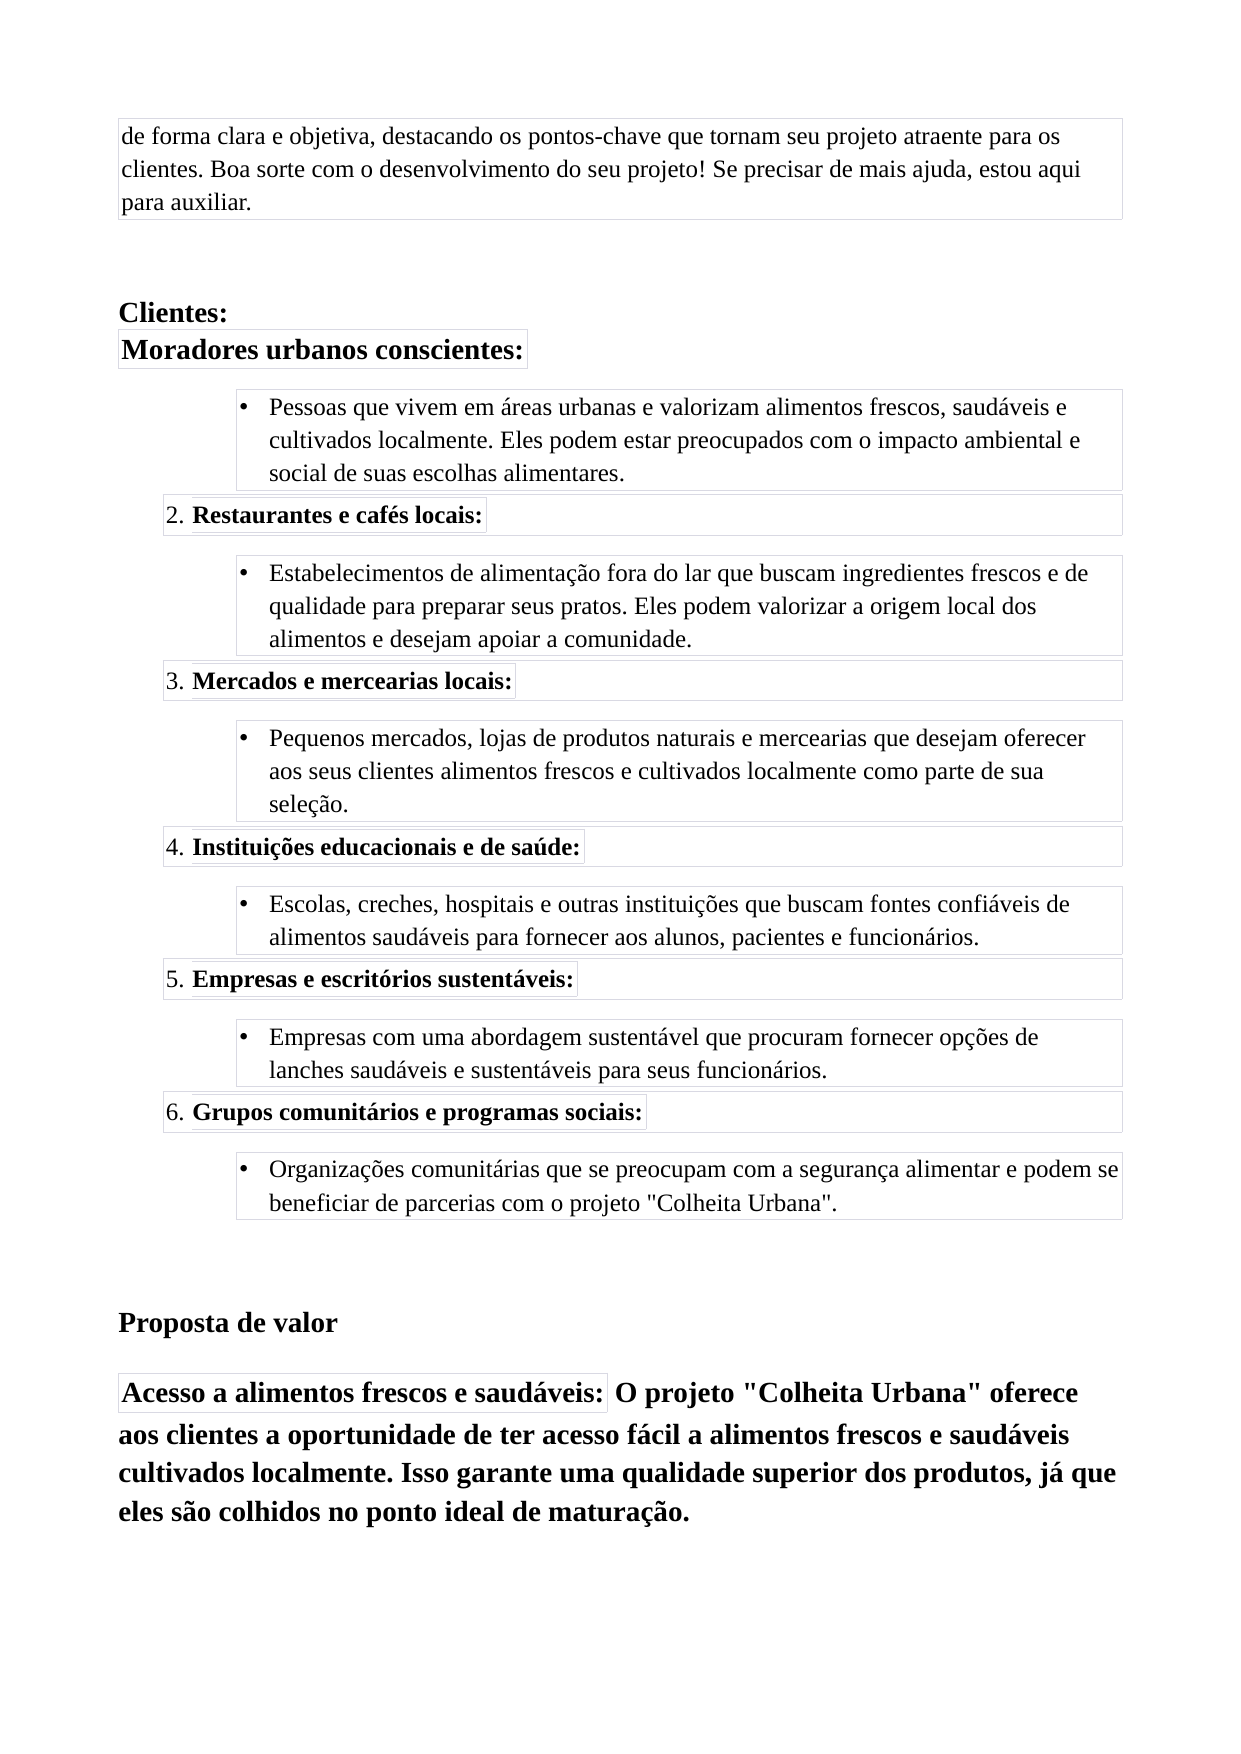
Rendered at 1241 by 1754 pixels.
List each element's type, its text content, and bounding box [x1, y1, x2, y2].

list Restaurantes e cafés locais: [164, 495, 1122, 535]
list Grupos comunitários e programas sociais: [164, 1092, 1122, 1132]
text de forma clara e objetiva, destacando os pontos-chave que tornam seu projeto atraente para os clientes. Boa sorte com o desenvolvimento do seu projeto! Se precisar de mais ajuda, estou aqui para auxiliar. [119, 119, 1122, 219]
list Organizações comunitárias que se preocupam com a segurança alimentar e podem se beneficiar de parcerias com o projeto "Colheita Urbana". [237, 1153, 1122, 1219]
list Empresas com uma abordagem sustentável que procuram fornecer opções de lanches saudáveis e sustentáveis para seus funcionários. [237, 1020, 1122, 1086]
list Mercados e mercearias locais: [164, 661, 1122, 700]
list Empresas e escritórios sustentáveis: [164, 959, 1122, 999]
text [528, 329, 1122, 368]
list Pessoas que vivem em áreas urbanas e valorizam alimentos frescos, saudáveis e cultivados localmente. Eles podem estar preocupados com o impacto ambiental e social de suas escolhas alimentares. [237, 390, 1122, 490]
text Clientes: [118, 295, 1122, 329]
text Moradores urbanos conscientes: [119, 330, 527, 368]
list Escolas, creches, hospitais e outras instituições que buscam fontes confiáveis de alimentos saudáveis para fornecer aos alunos, pacientes e funcionários. [237, 887, 1122, 954]
list Instituições educacionais e de saúde: [164, 827, 1122, 866]
list Estabelecimentos de alimentação fora do lar que buscam ingredientes frescos e de qualidade para preparar seus pratos. Eles podem valorizar a origem local dos alimentos e desejam apoiar a comunidade. [237, 556, 1122, 655]
text Proposta de valor [118, 1305, 1122, 1339]
text Acesso a alimentos frescos e saudáveis: O projeto "Colheita Urbana" oferece aos clientes a oportunidade de ter acesso fácil a alimentos frescos e saudáveis cultivados localmente. Isso garante uma qualidade superior dos produtos, já que eles são colhidos no ponto ideal de maturação. [118, 1372, 1122, 1528]
list Pequenos mercados, lojas de produtos naturais e mercearias que desejam oferecer aos seus clientes alimentos frescos e cultivados localmente como parte de sua seleção. [237, 721, 1122, 821]
